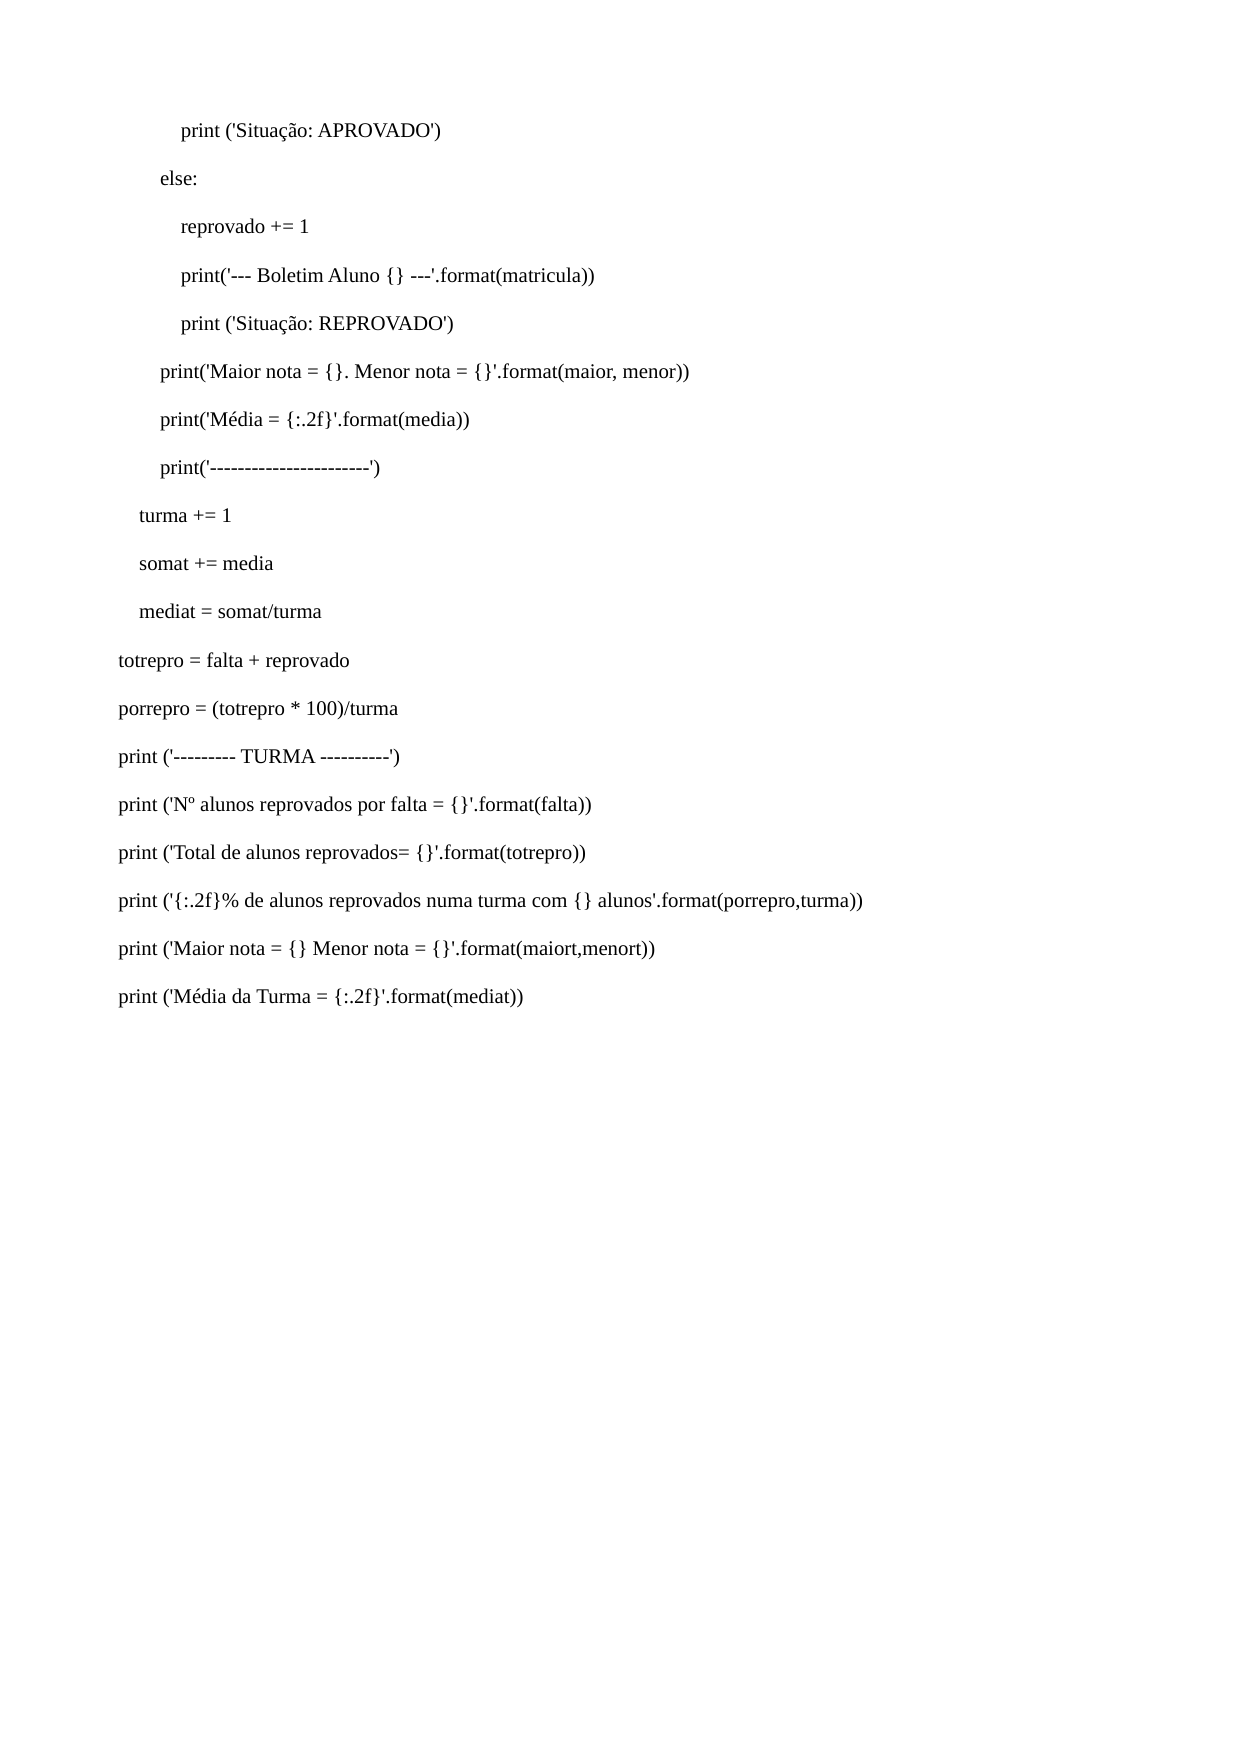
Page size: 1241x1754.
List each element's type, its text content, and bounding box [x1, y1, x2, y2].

text print ('Situação: APROVADO') else: reprovado += 1 print('--- Boletim Aluno {} ---'.format(matricula)) print ('Situação: REPROVADO') print('Maior nota = {}. Menor nota = {}'.format(maior, menor)) print('Média = {:.2f}'.format(media)) print('-----------------------') turma += 1 somat += media mediat = somat/turma totrepro = falta + reprovado porrepro = (totrepro * 100)/turma print ('--------- TURMA ----------') print ('Nº alunos reprovados por falta = {}'.format(falta)) print ('Total de alunos reprovados= {}'.format(totrepro)) print ('{:.2f}% de alunos reprovados numa turma com {} alunos'.format(porrepro,turma)) print ('Maior nota = {} Menor nota = {}'.format(maiort,menort)) print ('Média da Turma = {:.2f}'.format(mediat)) [118, 118, 1122, 1057]
